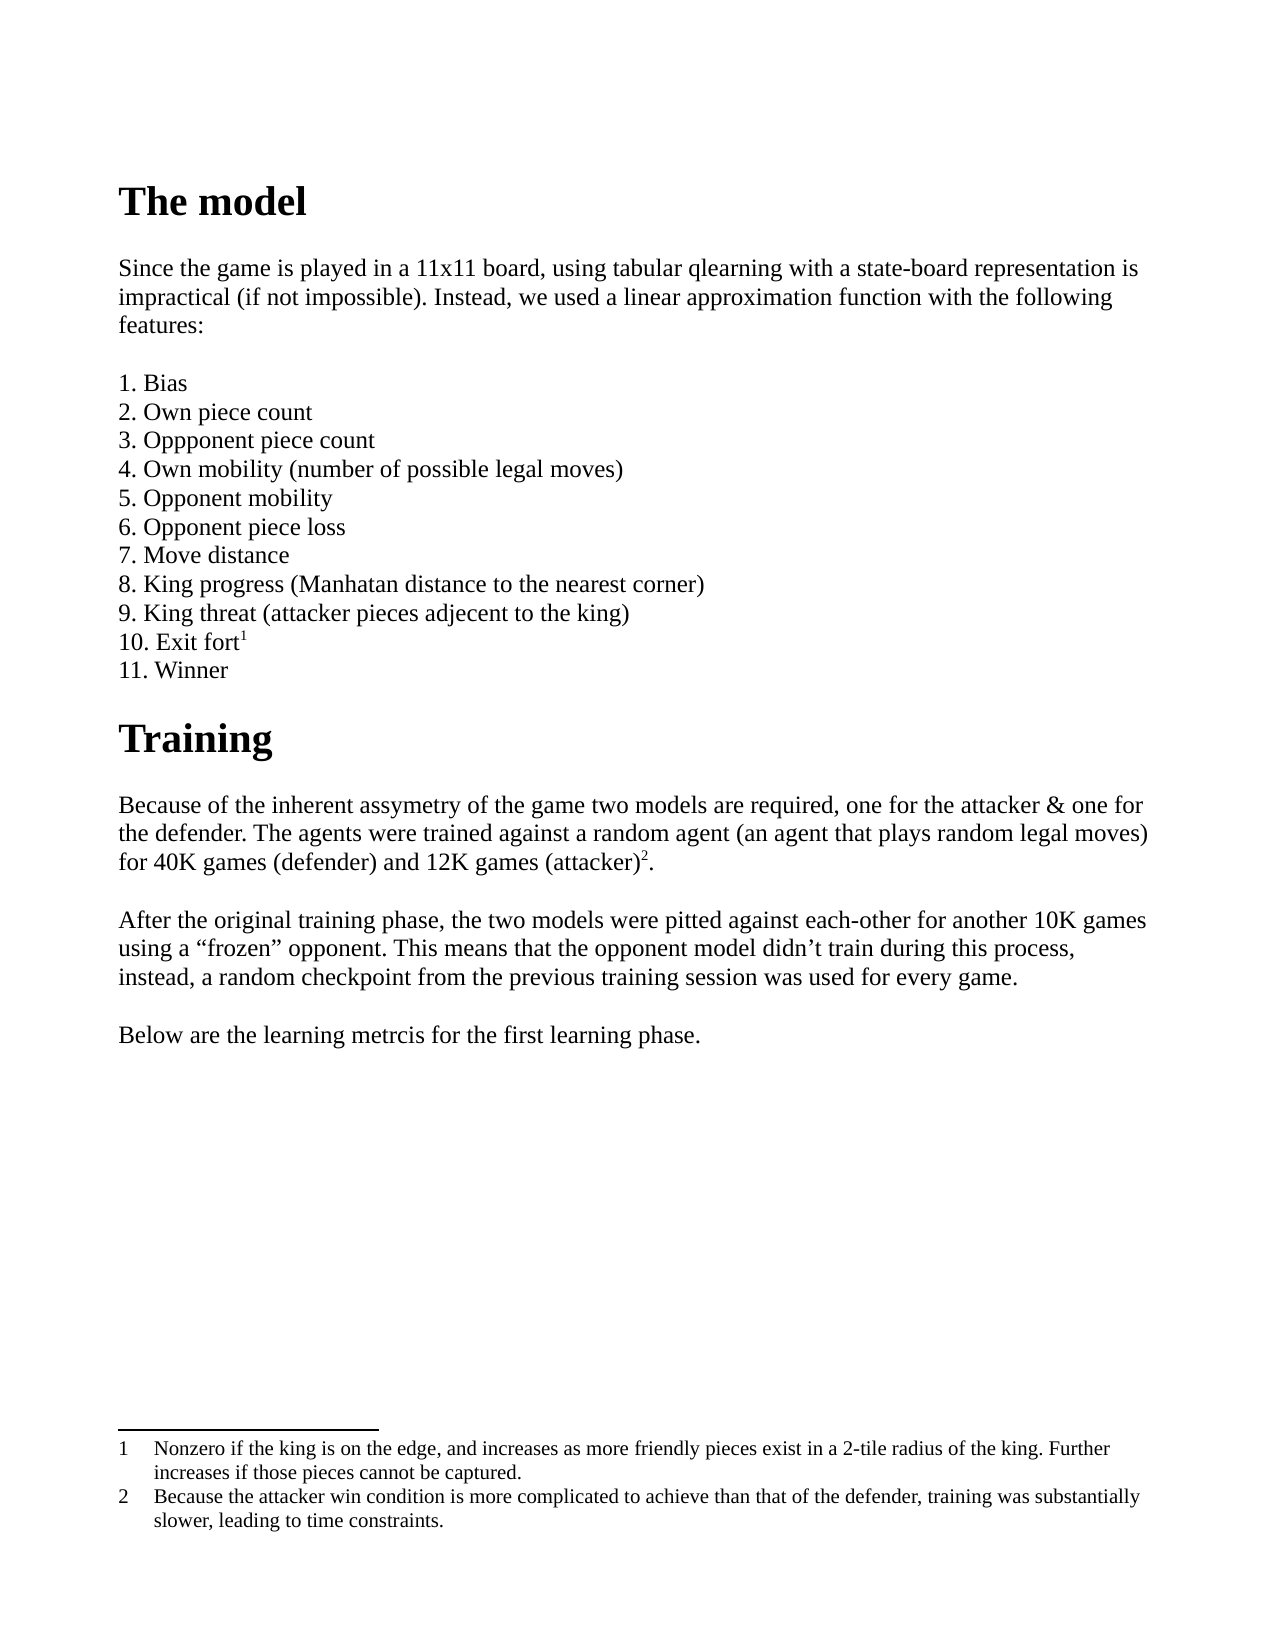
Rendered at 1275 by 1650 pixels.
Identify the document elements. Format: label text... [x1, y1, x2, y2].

text After the original training phase, the two models were pitted against each-other for another 10K games using a “frozen” opponent. This means that the opponent model didn’t train during this process, instead, a random checkpoint from the previous training session was used for every game. [118, 905, 1157, 991]
text 1. Bias [118, 368, 1157, 397]
text 9. King threat (attacker pieces adjecent to the king) [118, 598, 1157, 627]
text 4. Own mobility (number of possible legal moves) [118, 454, 1157, 483]
text 5. Opponent mobility [118, 483, 1157, 512]
text 8. King progress (Manhatan distance to the nearest corner) [118, 569, 1157, 598]
text Nonzero if the king is on the edge, and increases as more friendly pieces exist in a 2-tile radius of the king. Further increases if those pieces cannot be captured. [118, 1436, 1157, 1484]
text Since the game is played in a 11x11 board, using tabular qlearning with a state-board representation is impractical (if not impossible). Instead, we used a linear approximation function with the following features: [118, 253, 1157, 339]
text 10. Exit fort [118, 627, 1157, 656]
text Because the attacker win condition is more complicated to achieve than that of the defender, training was substantially slower, leading to time constraints. [118, 1484, 1157, 1532]
text Training [118, 713, 1157, 761]
text 3. Oppponent piece count [118, 426, 1157, 454]
text The model [118, 176, 1157, 224]
text 6. Opponent piece loss [118, 512, 1157, 541]
text 7. Move distance [118, 541, 1157, 569]
text Below are the learning metrcis for the first learning phase. [118, 1020, 1157, 1048]
text 11. Winner [118, 656, 1157, 684]
text Because of the inherent assymetry of the game two models are required, one for the attacker & one for the defender. The agents were trained against a random agent (an agent that plays random legal moves) for 40K games (defender) and 12K games (attacker). [118, 790, 1157, 876]
text 2. Own piece count [118, 397, 1157, 426]
